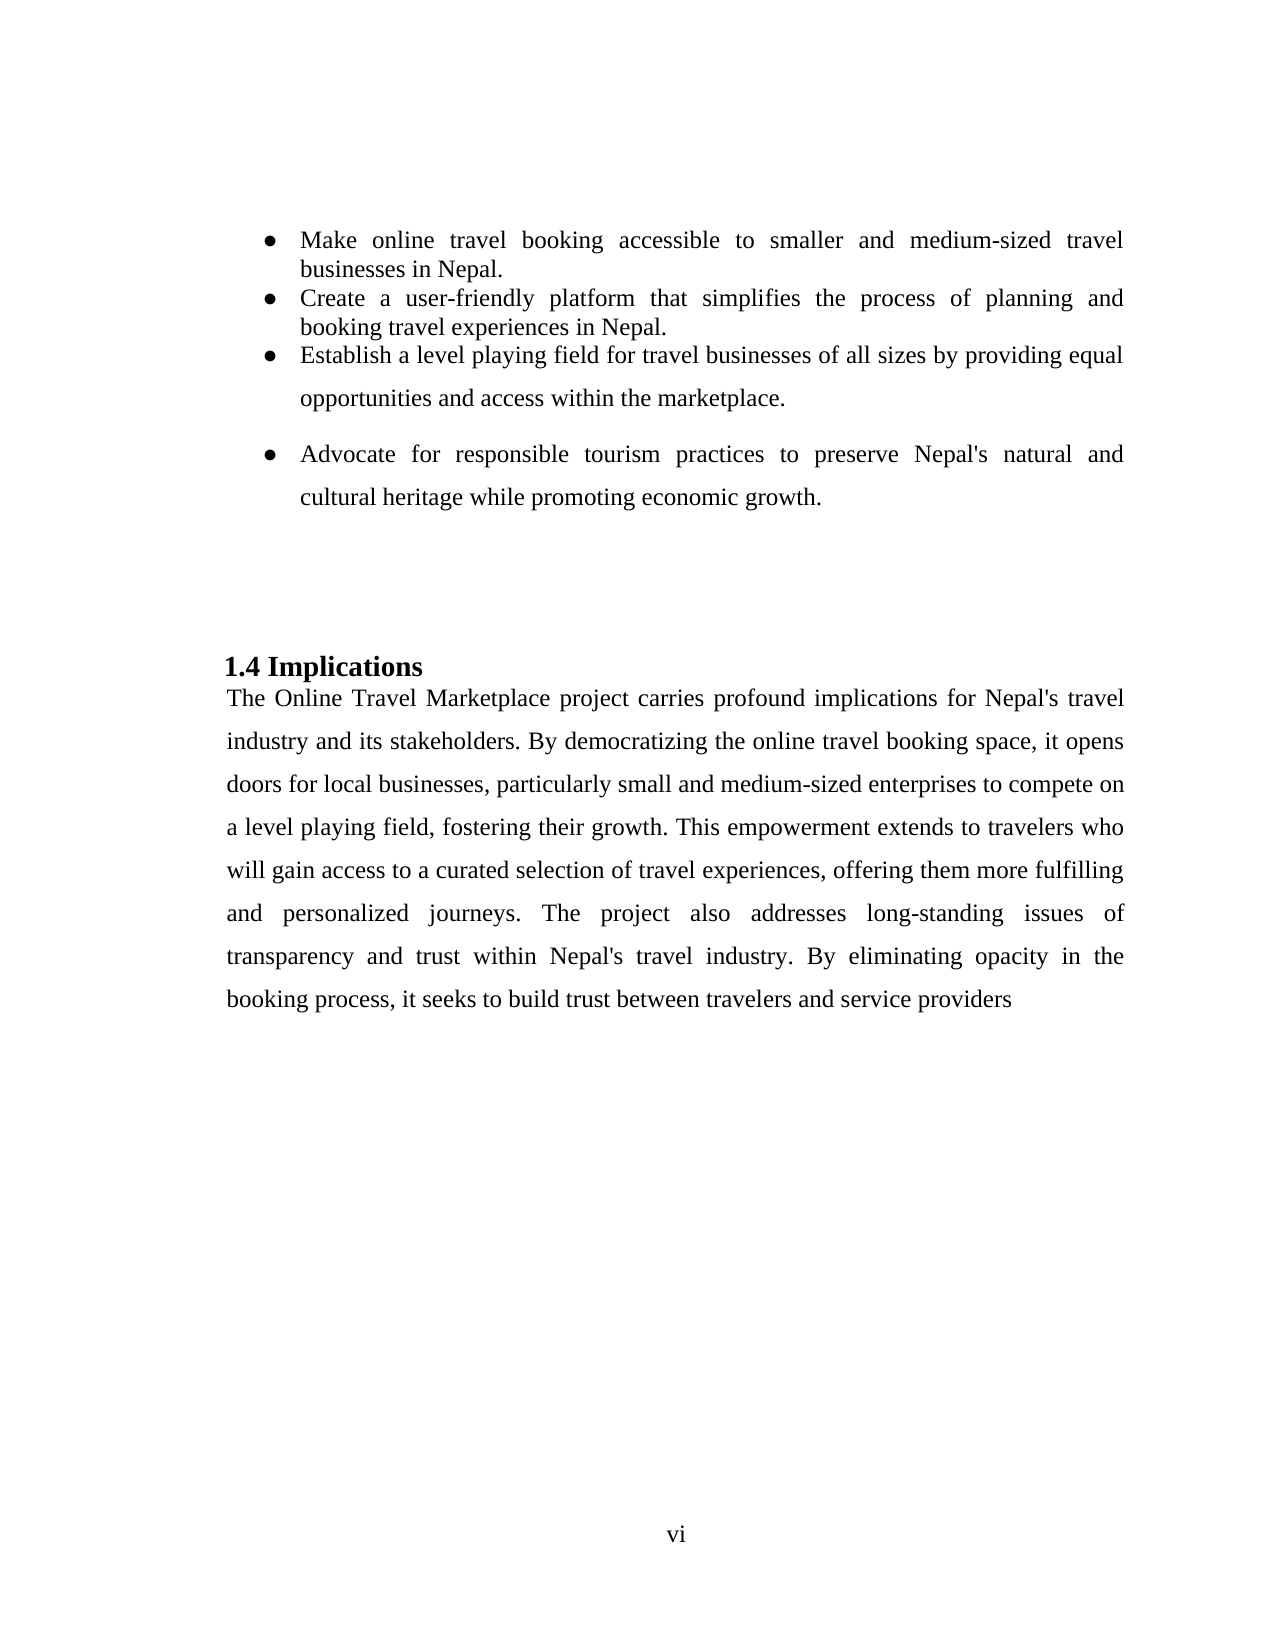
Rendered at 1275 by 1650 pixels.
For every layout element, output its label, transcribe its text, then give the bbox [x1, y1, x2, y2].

list Advocate for responsible tourism practices to preserve Nepal's natural and cultural heritage while promoting economic growth. [262, 439, 1124, 511]
list Establish a level playing field for travel businesses of all sizes by providing equal opportunities and access within the marketplace. [262, 340, 1124, 412]
list Make online travel booking accessible to smaller and medium-sized travel businesses in Nepal. [262, 225, 1124, 283]
subtitle 1.4 Implications [223, 649, 1126, 683]
list Create a user-friendly platform that simplifies the process of planning and booking travel experiences in Nepal. [262, 283, 1124, 340]
text The Online Travel Marketplace project carries profound implications for Nepal's travel industry and its stakeholders. By democratizing the online travel booking space, it opens doors for local businesses, particularly small and medium-sized enterprises to compete on a level playing field, fostering their growth. This empowerment extends to travelers who will gain access to a curated selection of travel experiences, offering them more fulfilling and personalized journeys. The project also addresses long-standing issues of transparency and trust within Nepal's travel industry. By eliminating opacity in the booking process, it seeks to build trust between travelers and service providers [226, 683, 1126, 1013]
